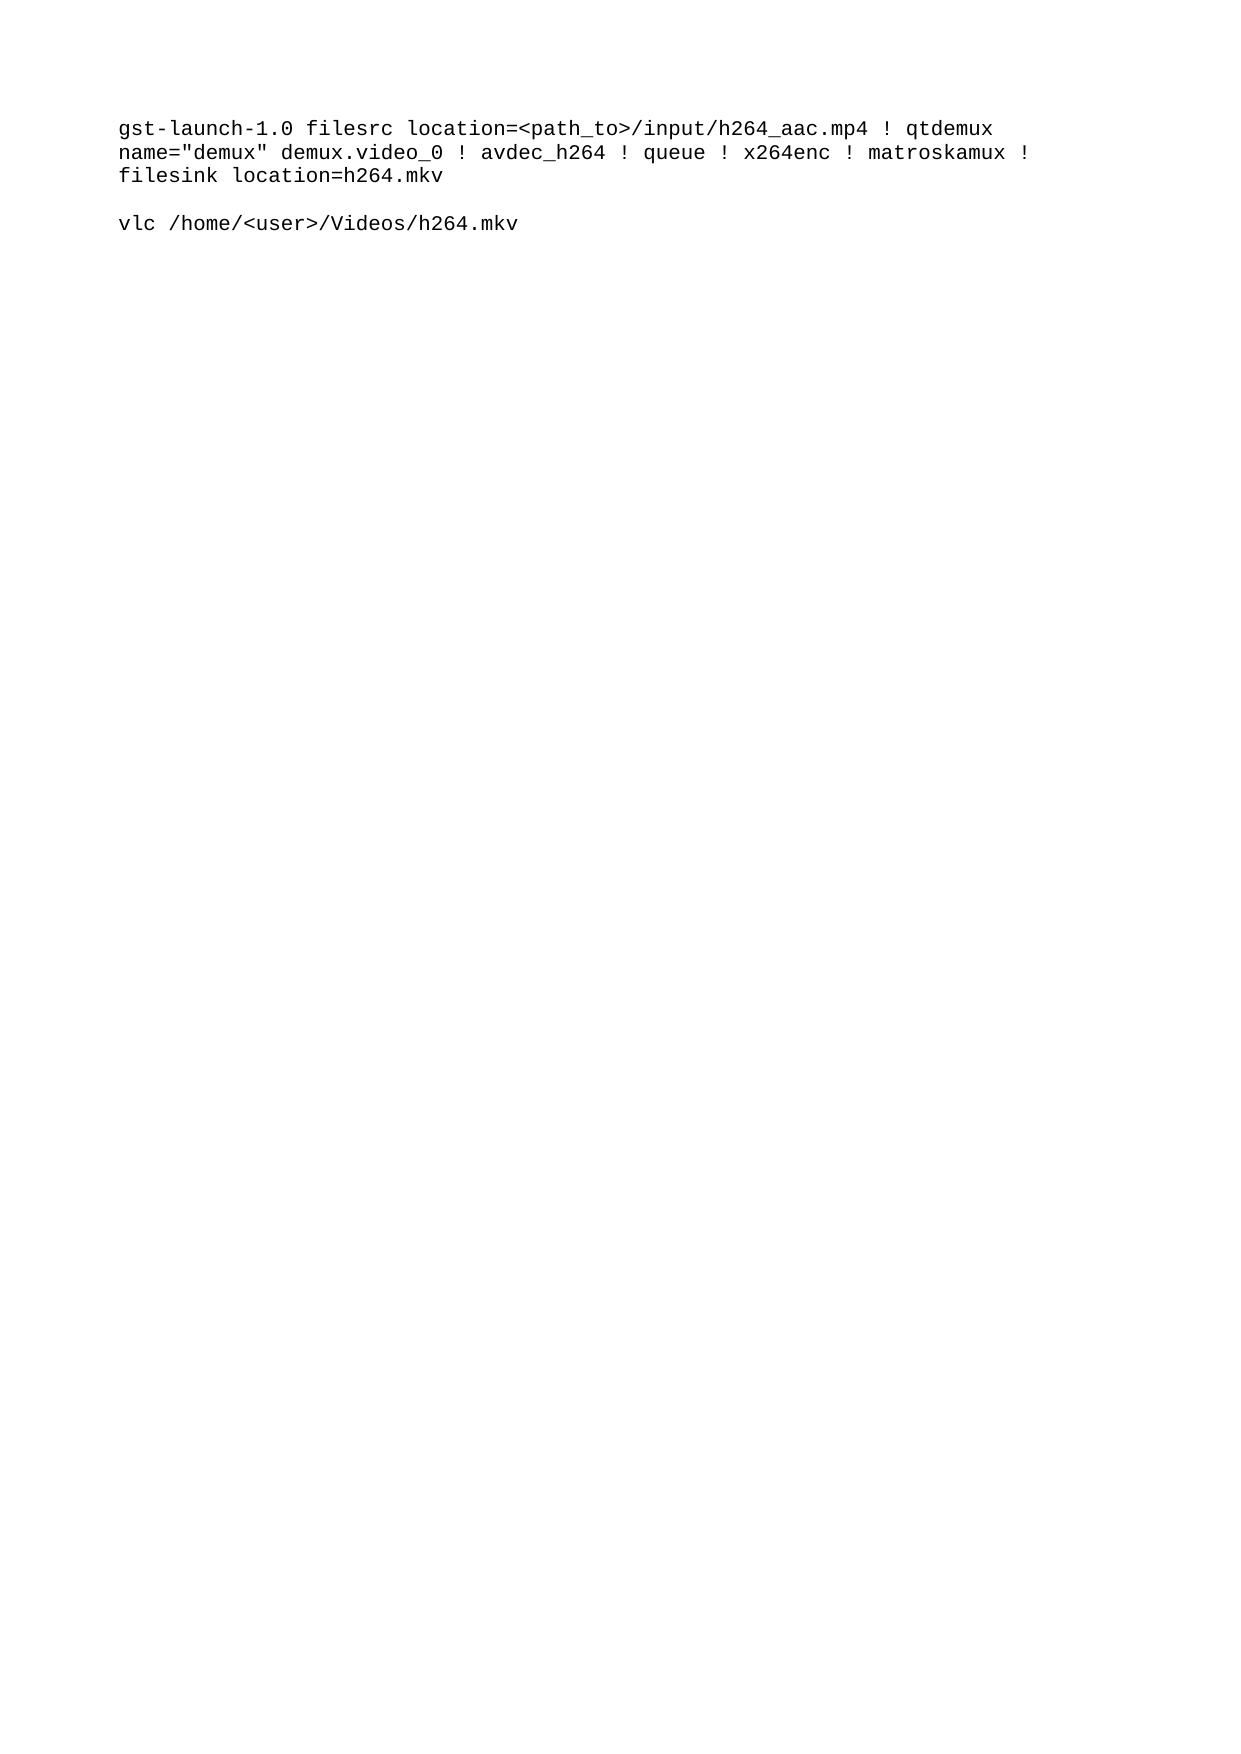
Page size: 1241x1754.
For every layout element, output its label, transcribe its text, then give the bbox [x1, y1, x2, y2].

text gst-launch-1.0 filesrc location=<path_to>/input/h264_aac.mp4 ! qtdemux name="demux" demux.video_0 ! avdec_h264 ! queue ! x264enc ! matroskamux ! filesink location=h264.mkv [118, 118, 1122, 189]
text vlc /home/<user>/Videos/h264.mkv [118, 213, 1122, 236]
